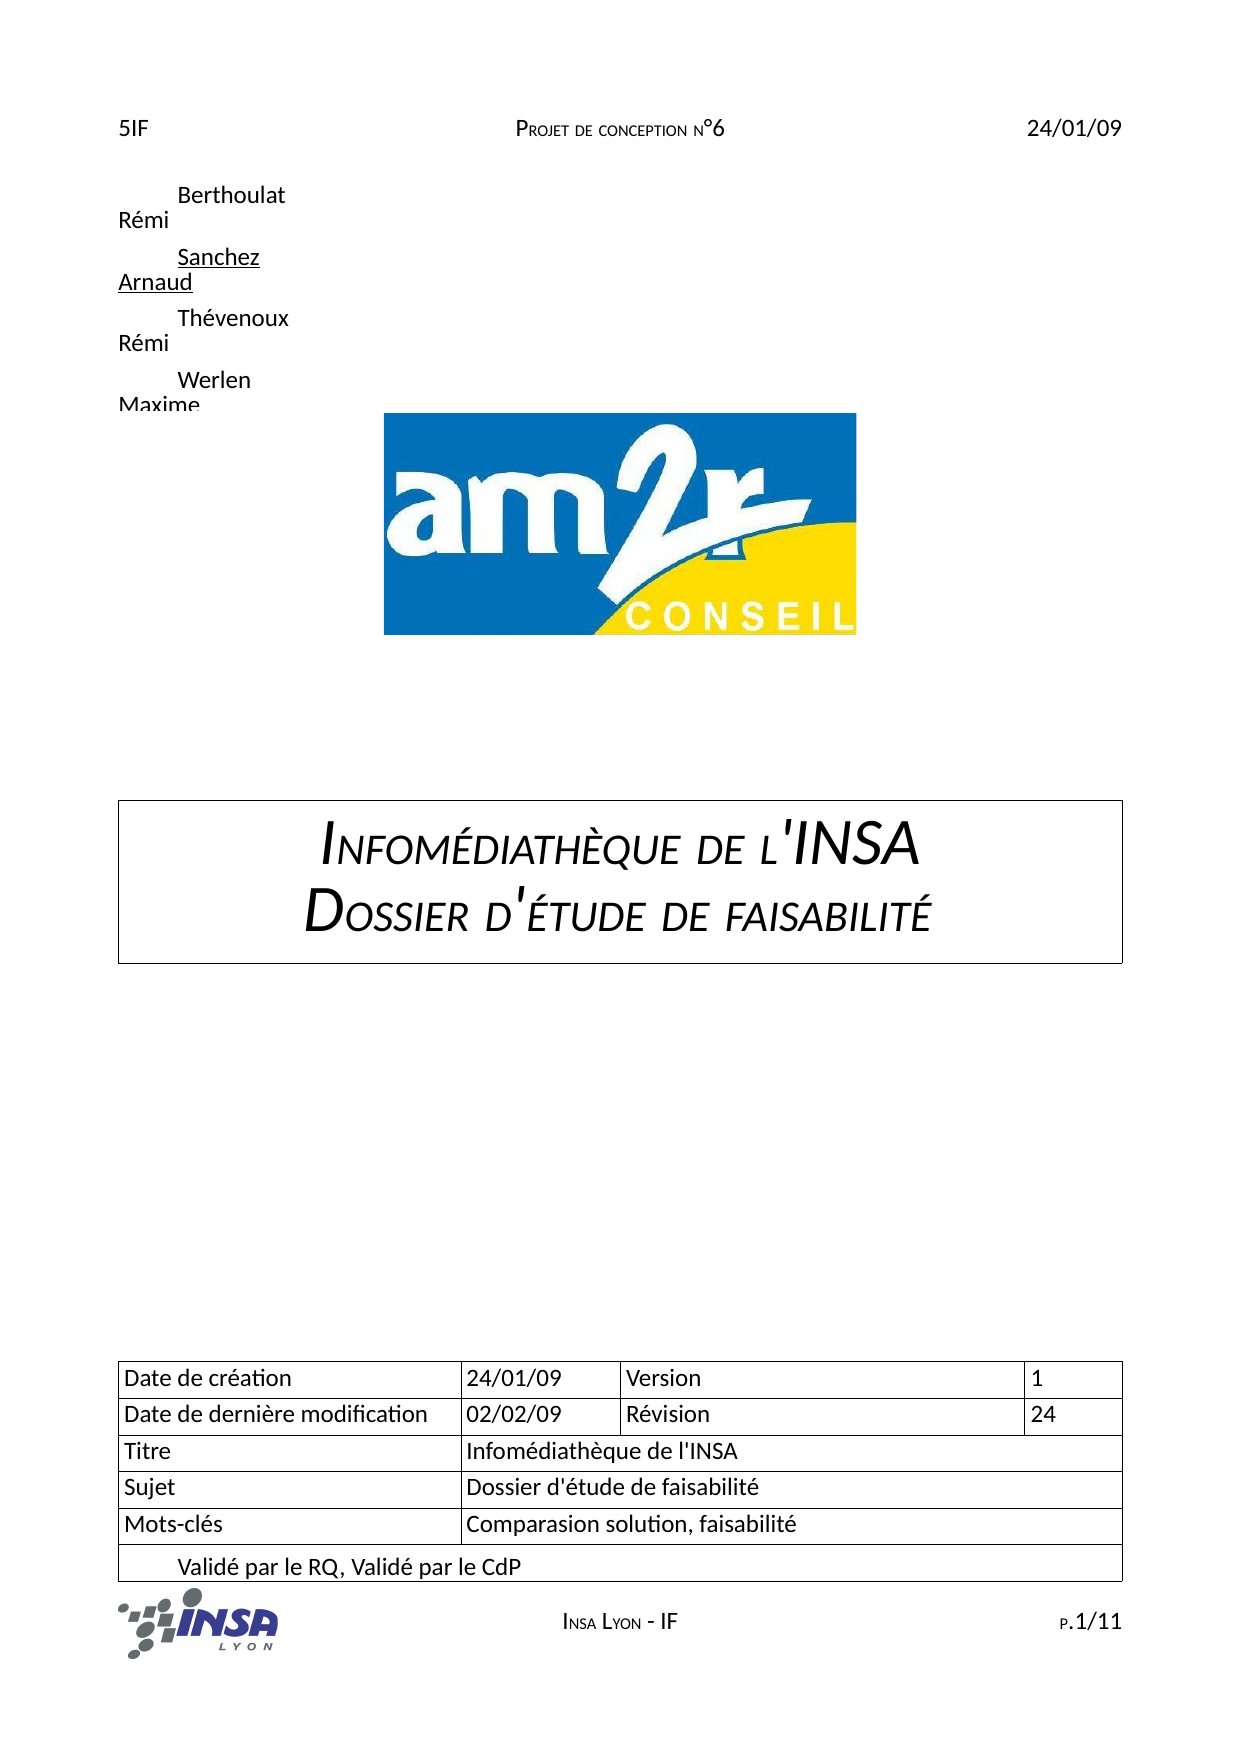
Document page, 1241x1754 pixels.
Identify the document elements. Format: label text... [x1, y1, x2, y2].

text Werlen Maxime [118, 370, 333, 420]
picture [383, 413, 857, 635]
table_cell Dossier d'étude de faisabilité [462, 1472, 1122, 1508]
table_cell 24 [1025, 1399, 1122, 1434]
text Validé par le RQ, Validé par le CdP [119, 1556, 1122, 1581]
table_cell Titre [119, 1436, 461, 1471]
table_header 24/01/09 [462, 1362, 620, 1398]
table_header Date de création [119, 1362, 461, 1398]
table_cell 02/02/09 [462, 1399, 620, 1434]
table_cell Comparasion solution, faisabilité [462, 1509, 1122, 1544]
table_cell Infomédiathèque de l'INSA [462, 1436, 1122, 1471]
table_header 1 [1025, 1362, 1122, 1398]
table_cell Sujet [119, 1472, 461, 1508]
text Thévenoux Rémi [118, 308, 333, 358]
table_cell Date de dernière modification [119, 1399, 461, 1434]
table_header Version [621, 1362, 1024, 1398]
text Berthoulat Rémi [118, 184, 333, 234]
table_cell Mots-clés [119, 1509, 461, 1544]
table_cell Révision [621, 1399, 1024, 1434]
picture [118, 1588, 278, 1659]
text Sanchez Arnaud [118, 246, 333, 296]
subtitle Infomédiathèque de l'INSA Dossier d'étude de faisabilité [119, 801, 1122, 963]
